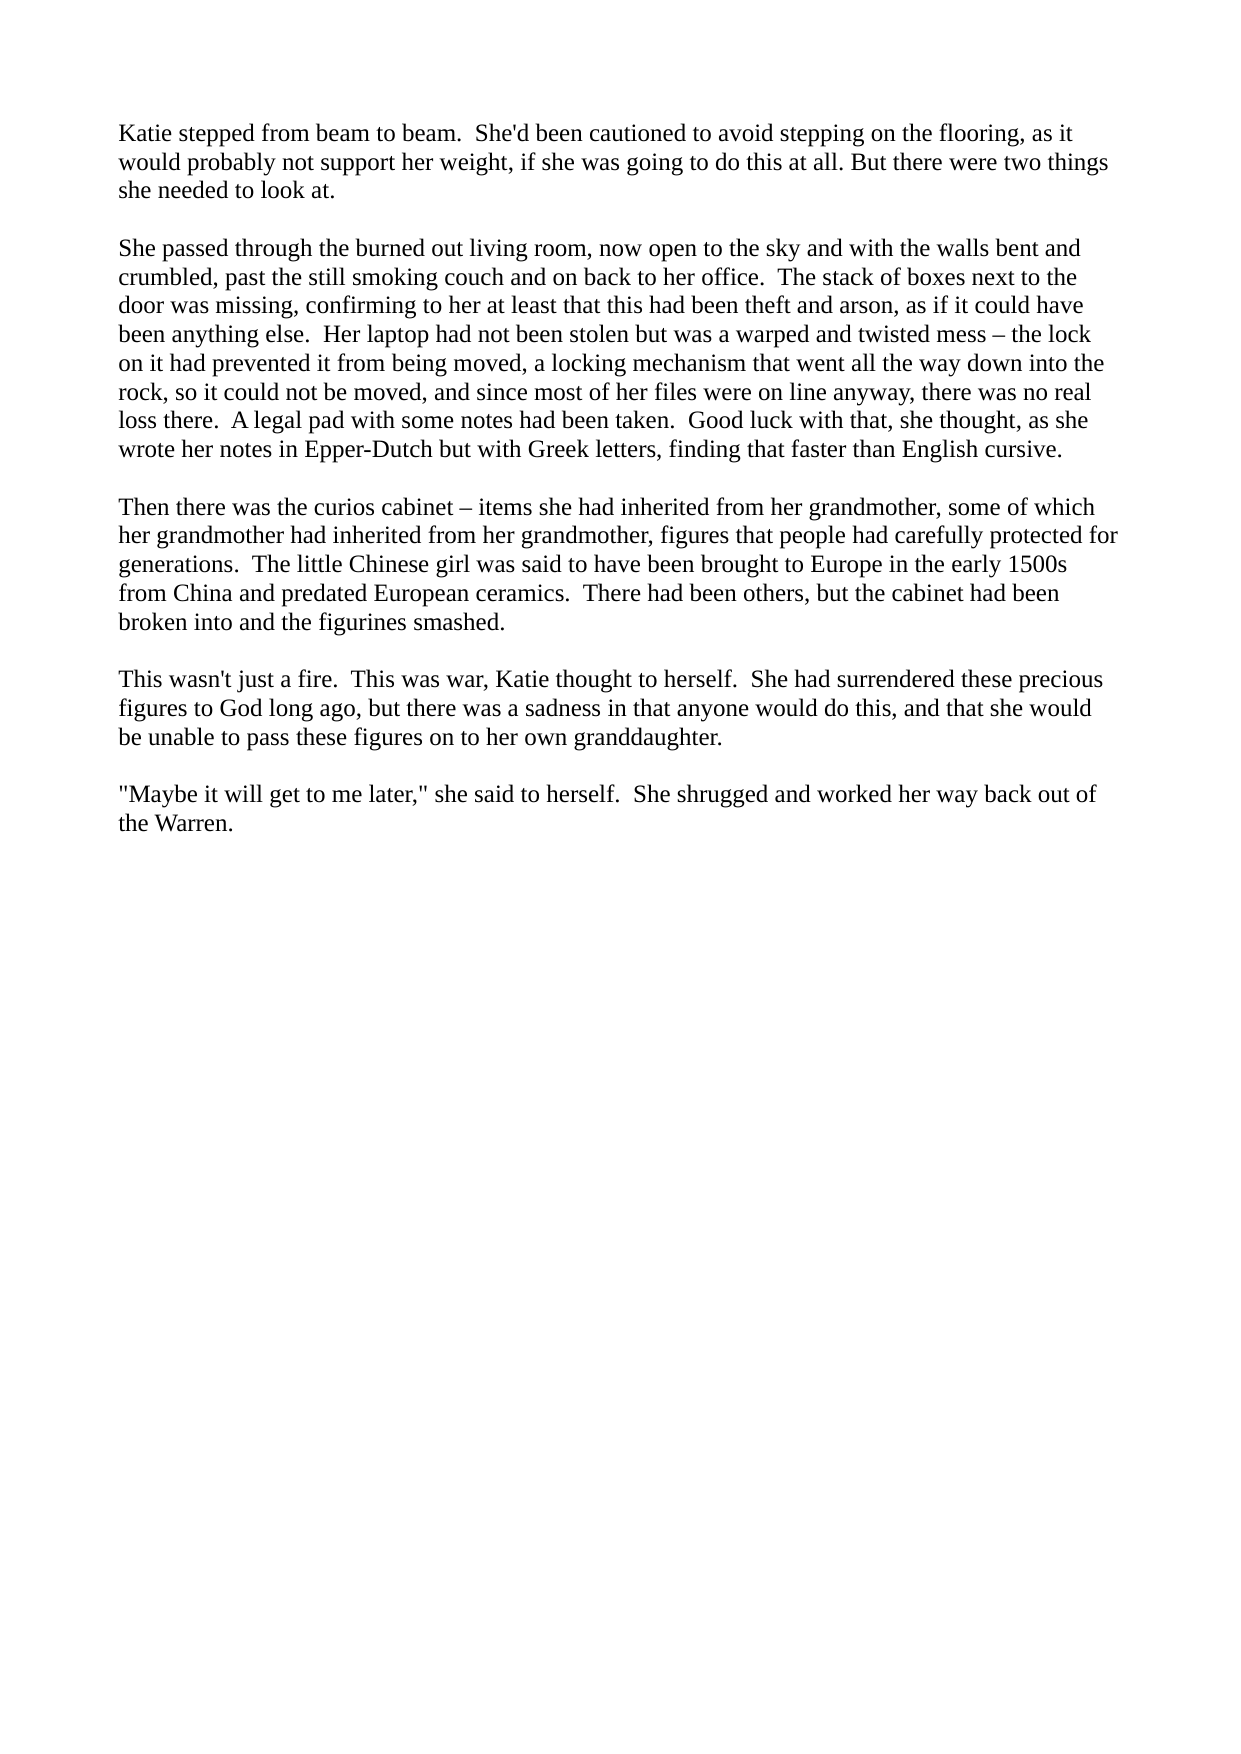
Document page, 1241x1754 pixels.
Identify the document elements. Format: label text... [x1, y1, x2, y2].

text She passed through the burned out living room, now open to the sky and with the walls bent and crumbled, past the still smoking couch and on back to her office. The stack of boxes next to the door was missing, confirming to her at least that this had been theft and arson, as if it could have been anything else. Her laptop had not been stolen but was a warped and twisted mess – the lock on it had prevented it from being moved, a locking mechanism that went all the way down into the rock, so it could not be moved, and since most of her files were on line anyway, there was no real loss there. A legal pad with some notes had been taken. Good luck with that, she thought, as she wrote her notes in Epper-Dutch but with Greek letters, finding that faster than English cursive. [118, 233, 1122, 463]
text Then there was the curios cabinet – items she had inherited from her grandmother, some of which her grandmother had inherited from her grandmother, figures that people had carefully protected for generations. The little Chinese girl was said to have been brought to Europe in the early 1500s from China and predated European ceramics. There had been others, but the cabinet had been broken into and the figurines smashed. [118, 492, 1122, 636]
text "Maybe it will get to me later," she said to herself. She shrugged and worked her way back out of the Warren. [118, 779, 1122, 837]
text This wasn't just a fire. This was war, Katie thought to herself. She had surrendered these precious figures to God long ago, but there was a sadness in that anyone would do this, and that she would be unable to pass these figures on to her own granddaughter. [118, 664, 1122, 751]
text Katie stepped from beam to beam. She'd been cautioned to avoid stepping on the flooring, as it would probably not support her weight, if she was going to do this at all. But there were two things she needed to look at. [118, 118, 1122, 204]
